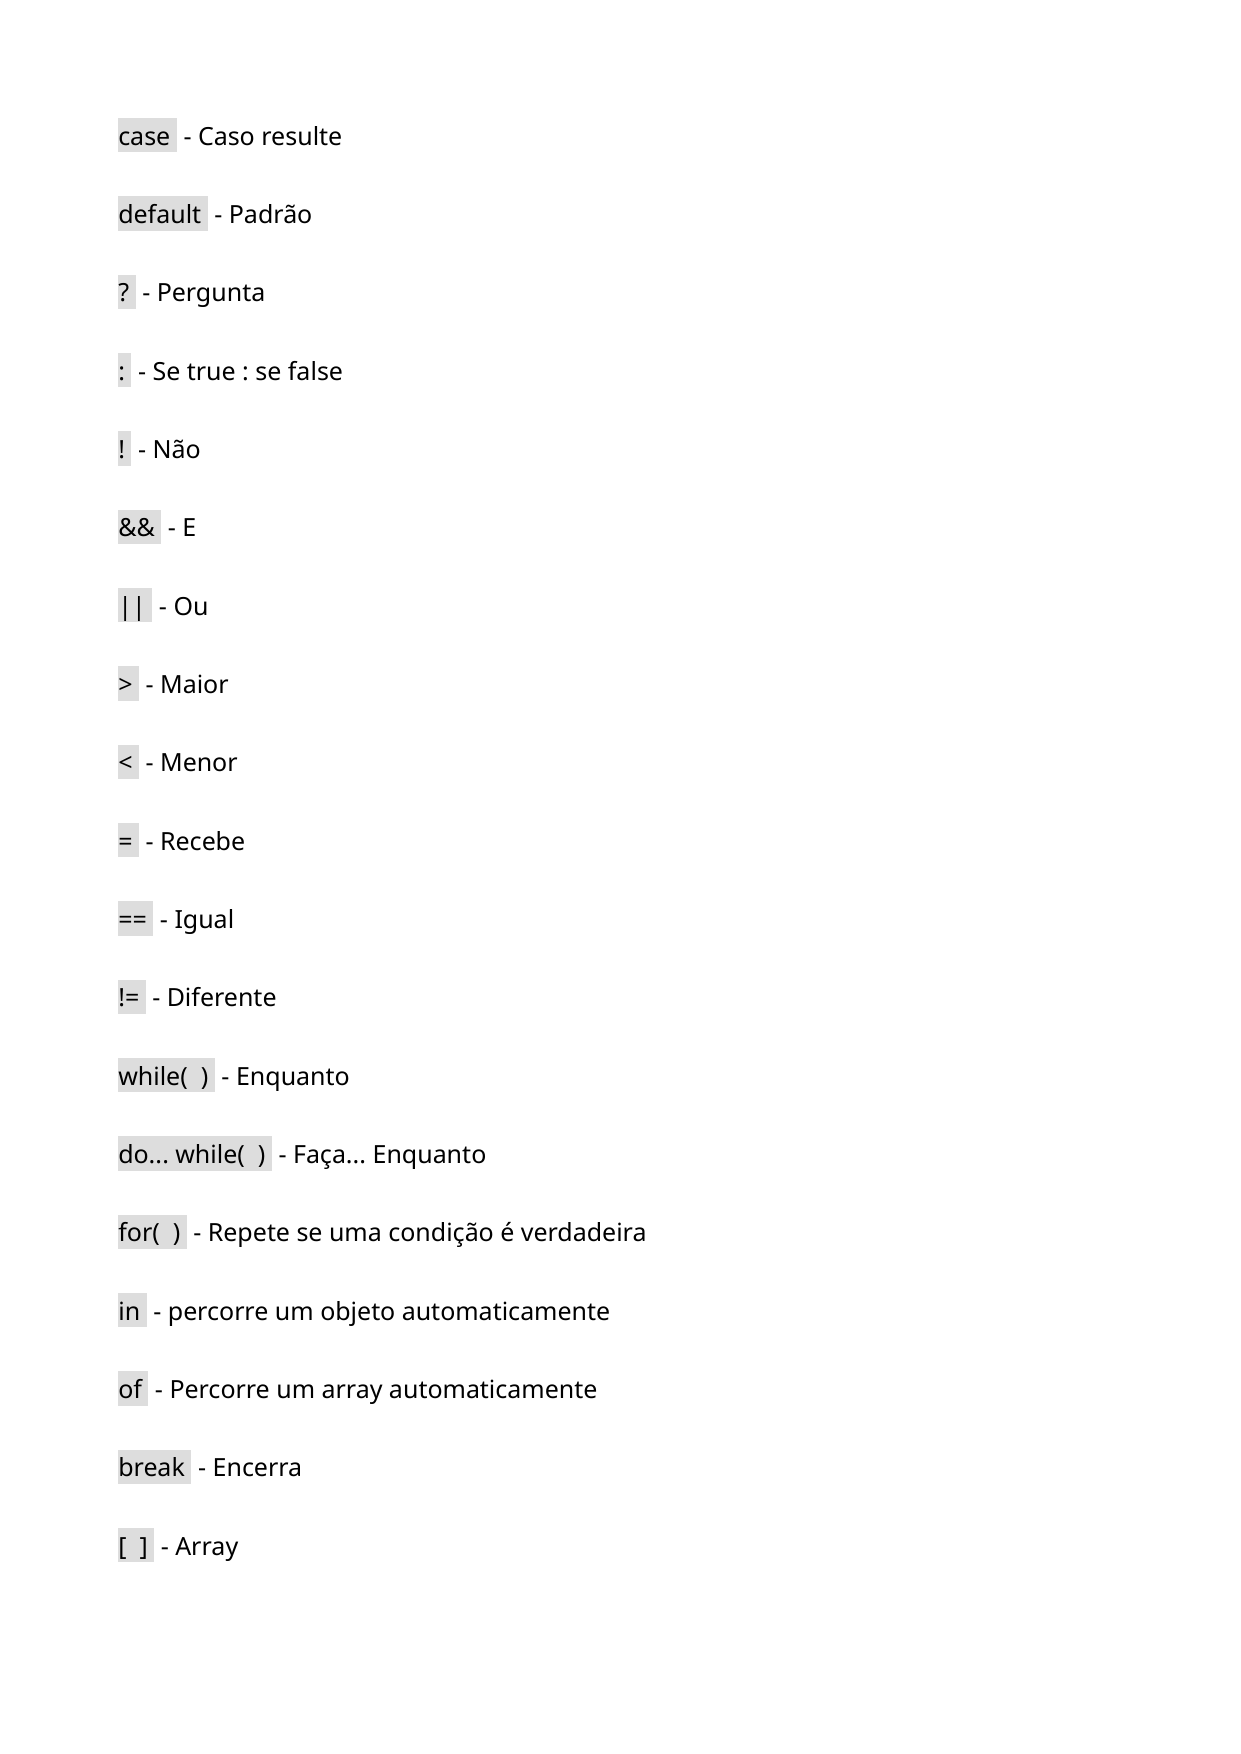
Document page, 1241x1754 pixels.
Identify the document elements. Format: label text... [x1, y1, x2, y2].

text == - Igual [118, 901, 1122, 936]
text || - Ou [118, 588, 1122, 622]
text [ ] - Array [118, 1528, 1122, 1562]
text ! - Não [118, 431, 1122, 466]
text < - Menor [118, 745, 1122, 779]
text != - Diferente [118, 980, 1122, 1014]
text for( ) - Repete se uma condição é verdadeira [118, 1215, 1122, 1249]
text do... while( ) - Faça... Enquanto [118, 1136, 1122, 1171]
text in - percorre um objeto automaticamente [118, 1293, 1122, 1327]
text : - Se true : se false [118, 353, 1122, 387]
text of - Percorre um array automaticamente [118, 1371, 1122, 1406]
text = - Recebe [118, 823, 1122, 857]
text && - E [118, 510, 1122, 544]
text break - Encerra [118, 1450, 1122, 1484]
text default - Padrão [118, 196, 1122, 231]
text > - Maior [118, 666, 1122, 701]
text ? - Pergunta [118, 275, 1122, 309]
text case - Caso resulte [118, 118, 1122, 152]
text while( ) - Enquanto [118, 1058, 1122, 1092]
